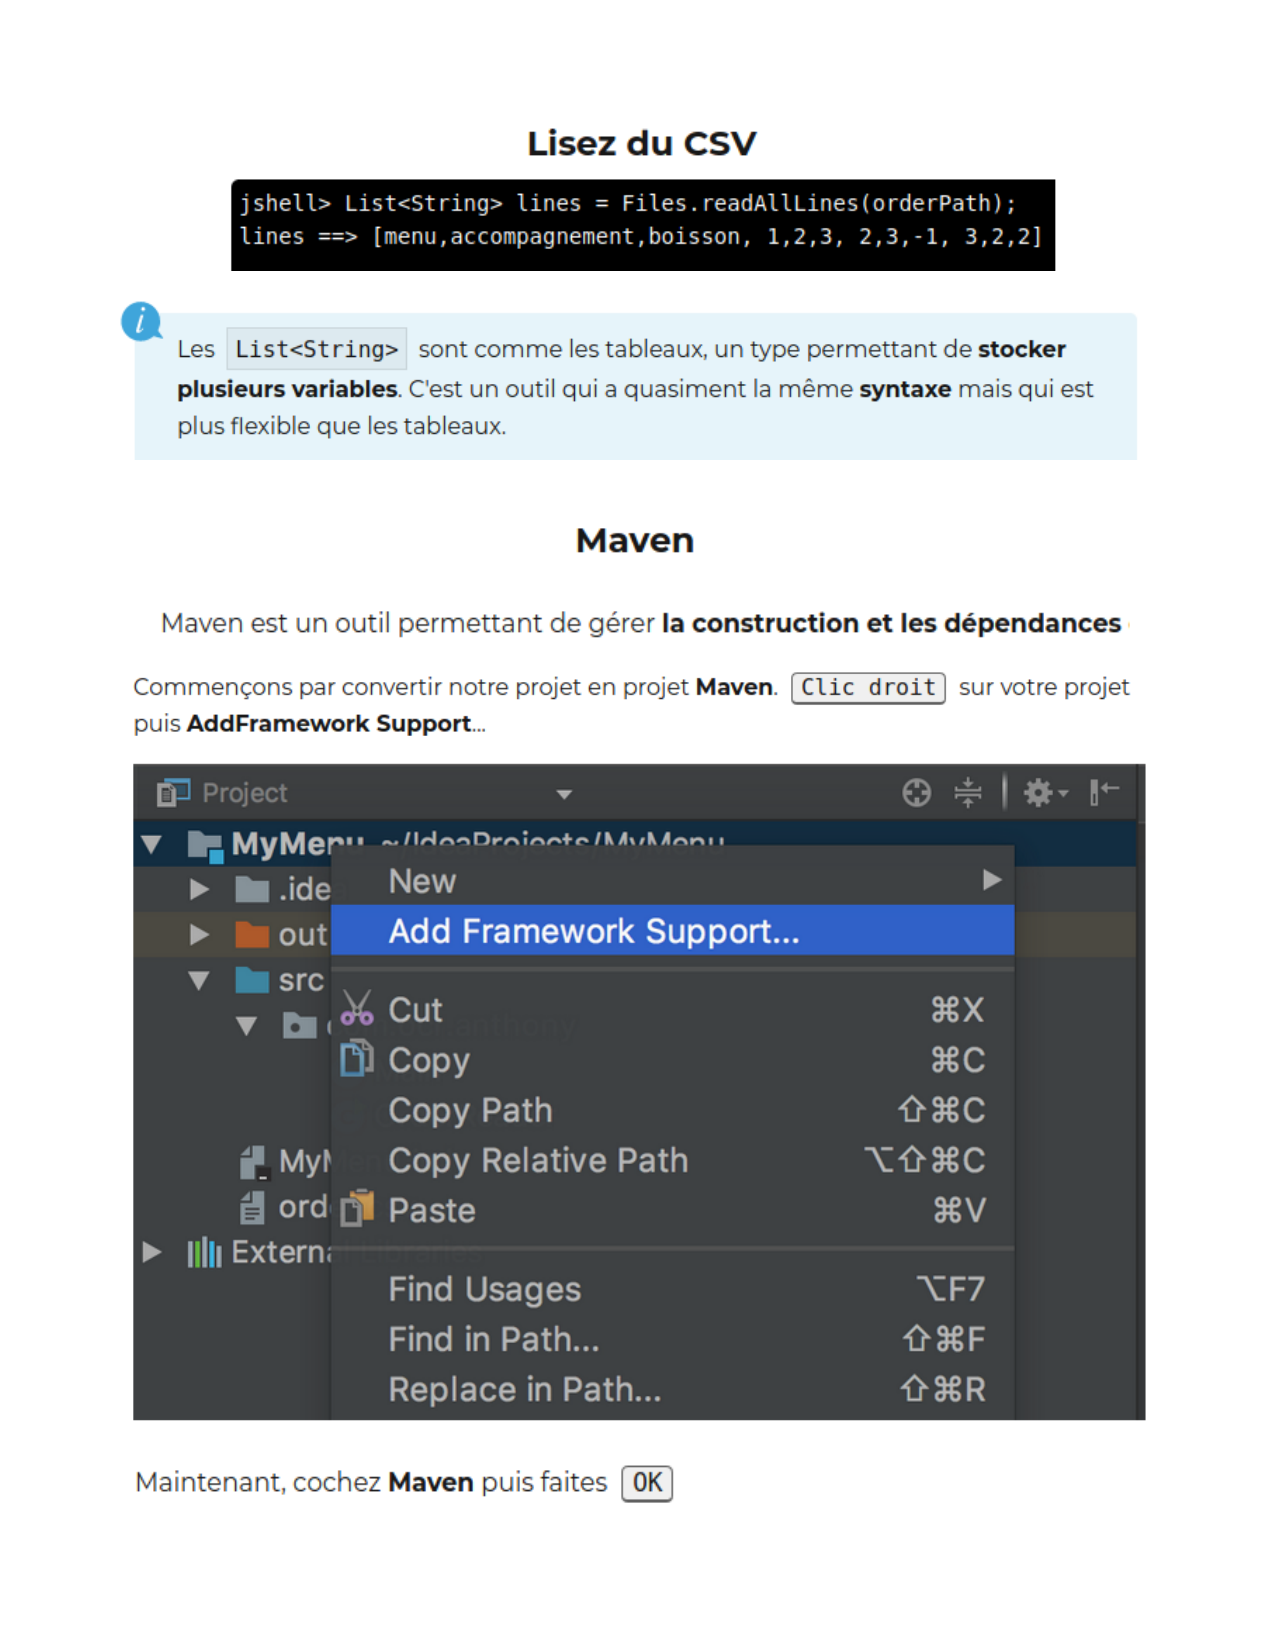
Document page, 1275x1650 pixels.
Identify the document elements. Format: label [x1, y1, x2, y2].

picture [118, 667, 1157, 1426]
picture [124, 1453, 678, 1511]
picture [219, 175, 1056, 271]
picture [118, 299, 1157, 460]
picture [145, 602, 1130, 639]
picture [569, 516, 706, 562]
picture [516, 118, 759, 165]
